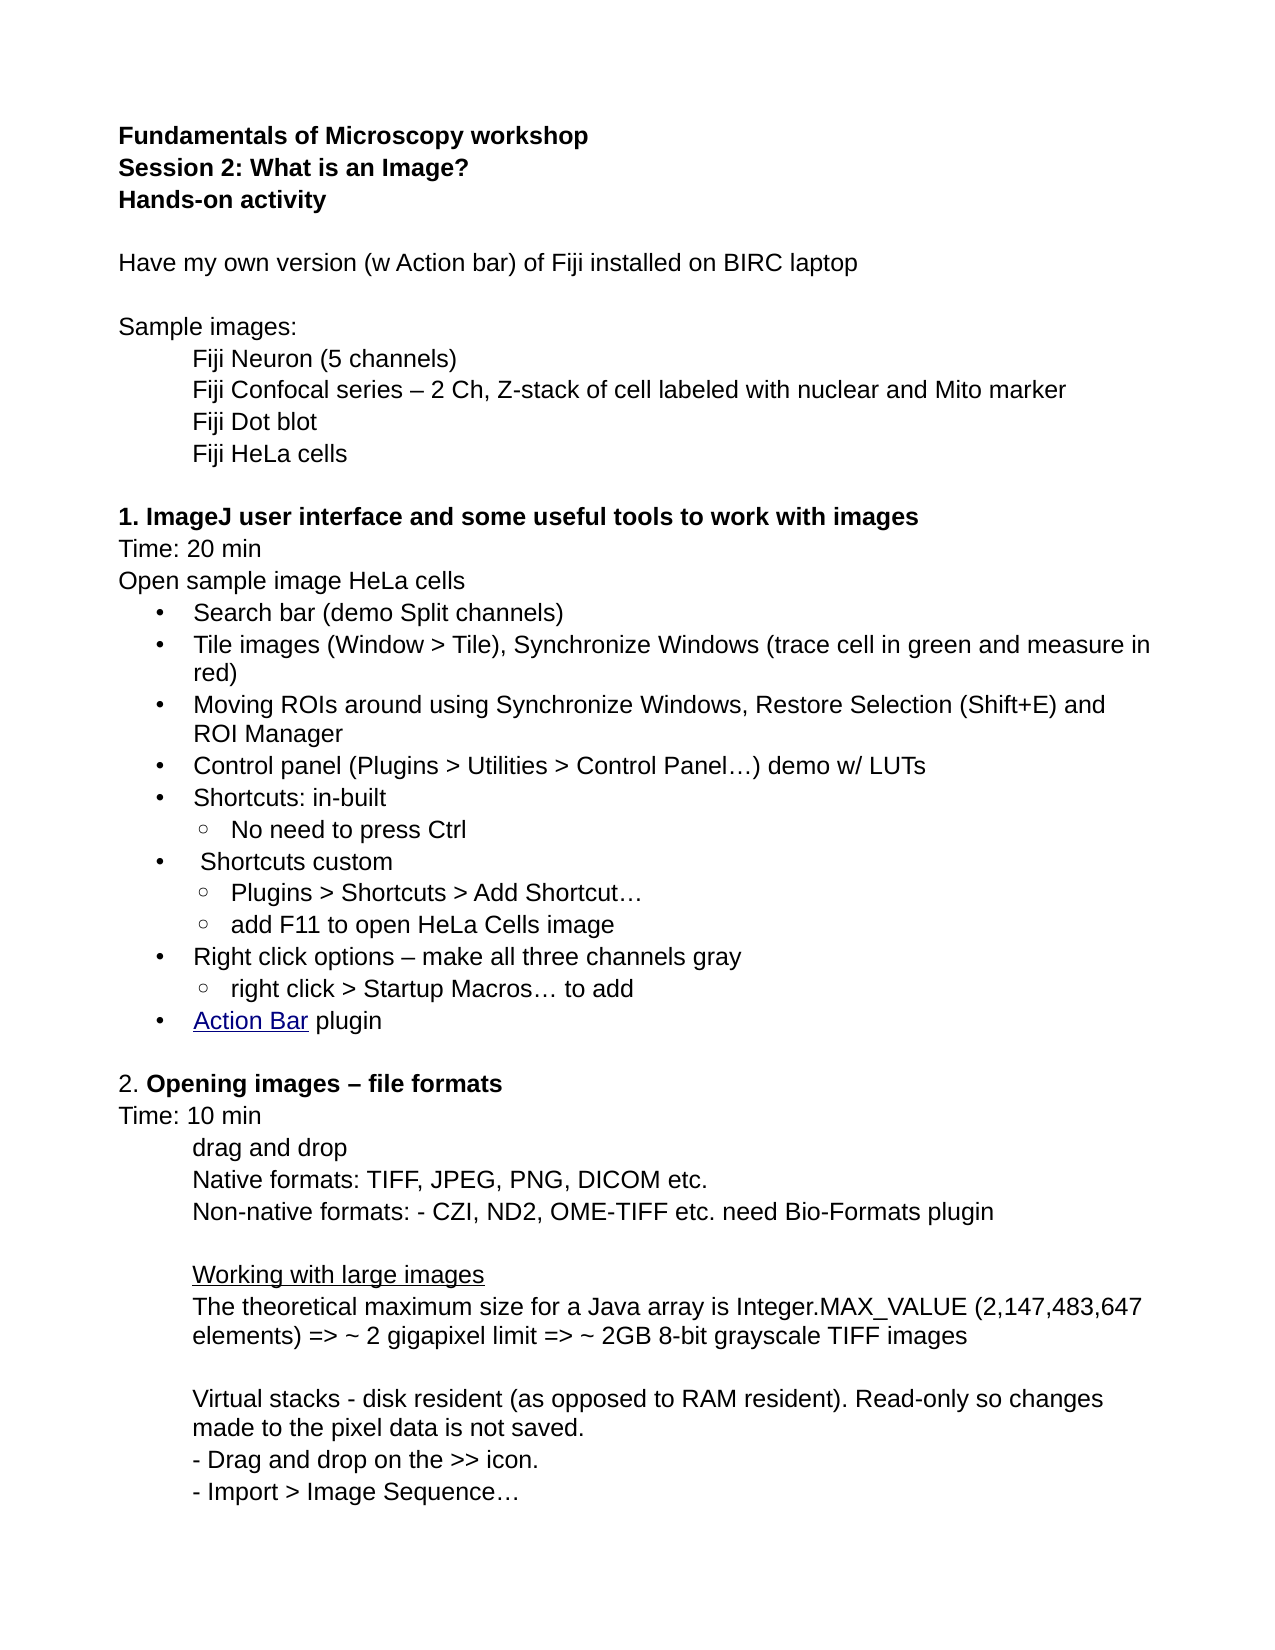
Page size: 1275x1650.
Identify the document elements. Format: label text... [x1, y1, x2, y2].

list add F11 to open HeLa Cells image [193, 910, 1157, 939]
text Time: 20 min [118, 534, 1157, 563]
text Have my own version (w Action bar) of Fiji installed on BIRC laptop [118, 248, 1157, 277]
text Fiji Confocal series – 2 Ch, Z-stack of cell labeled with nuclear and Mito marker [118, 375, 1157, 404]
text Sample images: [118, 312, 1157, 341]
text Non-native formats: - CZI, ND2, OME-TIFF etc. need Bio-Formats plugin [192, 1197, 1157, 1225]
list Shortcuts: in-built [156, 783, 1157, 812]
text Time: 10 min [118, 1101, 1157, 1130]
text - Import > Image Sequence… [192, 1476, 1157, 1505]
text Working with large images [192, 1260, 1157, 1289]
list Search bar (demo Split channels) [156, 598, 1157, 627]
list Shortcuts custom [156, 846, 1157, 875]
text Session 2: What is an Image? [118, 153, 1157, 182]
text 2. Opening images – file formats [118, 1069, 1157, 1098]
text Virtual stacks - disk resident (as opposed to RAM resident). Read-only so changes made to the pixel data is not saved. [192, 1384, 1157, 1442]
list No need to press Ctrl [193, 814, 1157, 843]
text - Drag and drop on the >> icon. [192, 1445, 1157, 1473]
text Native formats: TIFF, JPEG, PNG, DICOM etc. [192, 1165, 1157, 1193]
list Control panel (Plugins > Utilities > Control Panel…) demo w/ LUTs [156, 751, 1157, 780]
list Right click options – make all three channels gray [156, 942, 1157, 971]
list right click > Startup Macros… to add [193, 974, 1157, 1003]
text The theoretical maximum size for a Java array is Integer.MAX_VALUE (2,147,483,647 elements) => ~ 2 gigapixel limit => ~ 2GB 8-bit grayscale TIFF images [192, 1292, 1157, 1349]
list Moving ROIs around using Synchronize Windows, Restore Selection (Shift+E) and ROI Manager [156, 690, 1157, 748]
text 1. ImageJ user interface and some useful tools to work with images [118, 502, 1157, 531]
text Fiji Neuron (5 channels) [118, 343, 1157, 372]
text drag and drop [192, 1133, 1157, 1162]
text Fundamentals of Microscopy workshop [118, 121, 1157, 150]
text Open sample image HeLa cells [118, 566, 1157, 595]
list Action Bar plugin [156, 1006, 1157, 1035]
list Tile images (Window > Tile), Synchronize Windows (trace cell in green and measure in red) [156, 629, 1157, 687]
list Plugins > Shortcuts > Add Shortcut… [193, 878, 1157, 907]
text Hands-on activity [118, 185, 1157, 213]
text Fiji Dot blot [118, 407, 1157, 436]
text Fiji HeLa cells [118, 439, 1157, 468]
